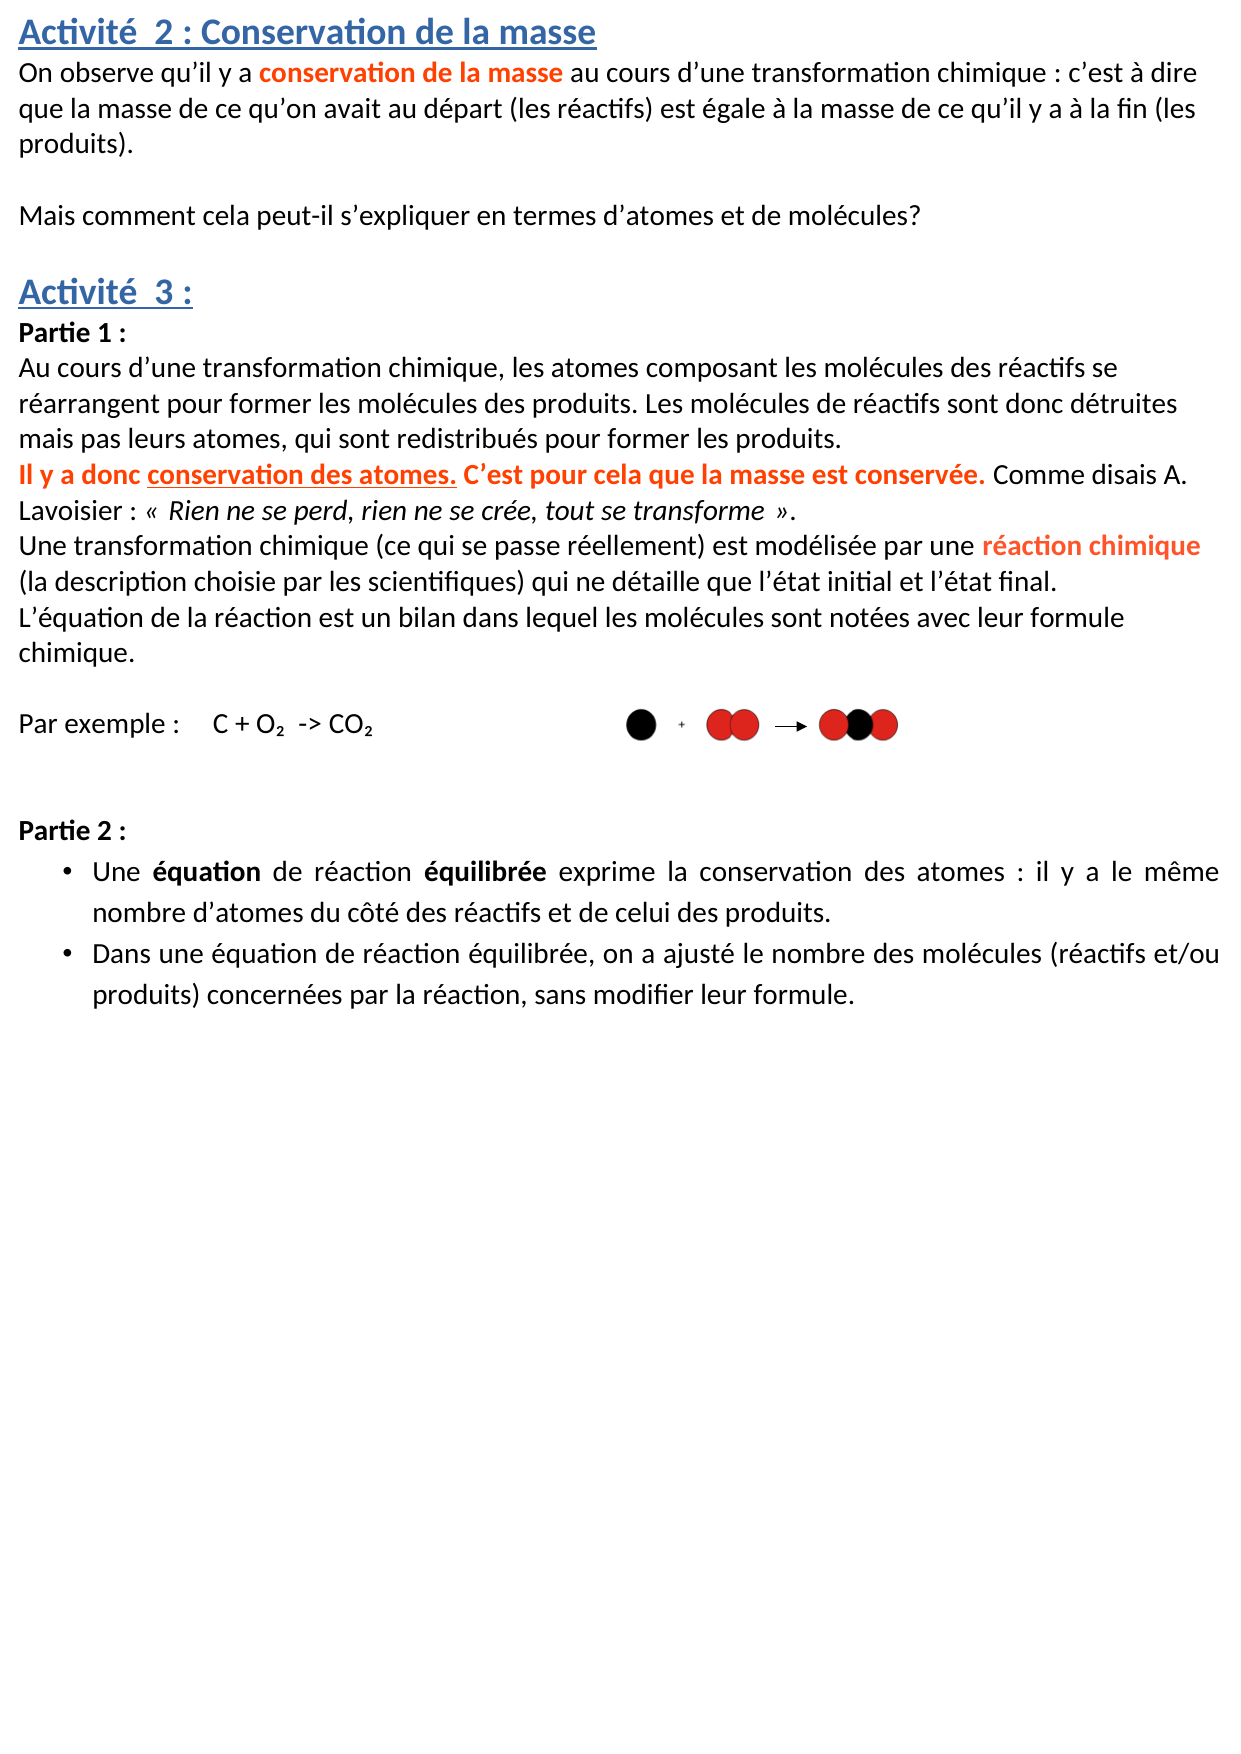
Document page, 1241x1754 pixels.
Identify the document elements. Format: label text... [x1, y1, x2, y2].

list Une équation de réaction équilibrée exprime la conservation des atomes : il y a le même nombre d’atomes du côté des réactifs et de celui des produits. [62, 853, 1221, 930]
text Activité 2 : Conservation de la masse [18, 8, 1221, 54]
list Dans une équation de réaction équilibrée, on a ajusté le nombre des molécules (réactifs et/ou produits) concernées par la réaction, sans modifier leur formule. [62, 935, 1221, 1012]
text On observe qu’il y a conservation de la masse au cours d’une transformation chimique : c’est à dire que la masse de ce qu’on avait au départ (les réactifs) est égale à la masse de ce qu’il y a à la fin (les produits). [18, 54, 1221, 161]
picture [609, 697, 913, 746]
text Une transformation chimique (ce qui se passe réellement) est modélisée par une réaction chimique (la description choisie par les scientifiques) qui ne détaille que l’état initial et l’état final. [18, 527, 1221, 599]
text Partie 2 : [18, 812, 1221, 848]
text Mais comment cela peut-il s’expliquer en termes d’atomes et de molécules? [18, 197, 1221, 232]
text Partie 1 : [18, 314, 1221, 349]
text L’équation de la réaction est un bilan dans lequel les molécules sont notées avec leur formule chimique. [18, 599, 1221, 670]
text Au cours d’une transformation chimique, les atomes composant les molécules des réactifs se réarrangent pour former les molécules des produits. Les molécules de réactifs sont donc détruites mais pas leurs atomes, qui sont redistribués pour former les produits. [18, 349, 1221, 456]
text Activité 3 : [18, 268, 1221, 314]
text [913, 706, 1221, 741]
text Il y a donc conservation des atomes. C’est pour cela que la masse est conservée. Comme disais A. Lavoisier : « Rien ne se perd, rien ne se crée, tout se transforme ». [18, 456, 1221, 527]
text Par exemple : C + O₂ -> CO₂ [18, 706, 609, 741]
